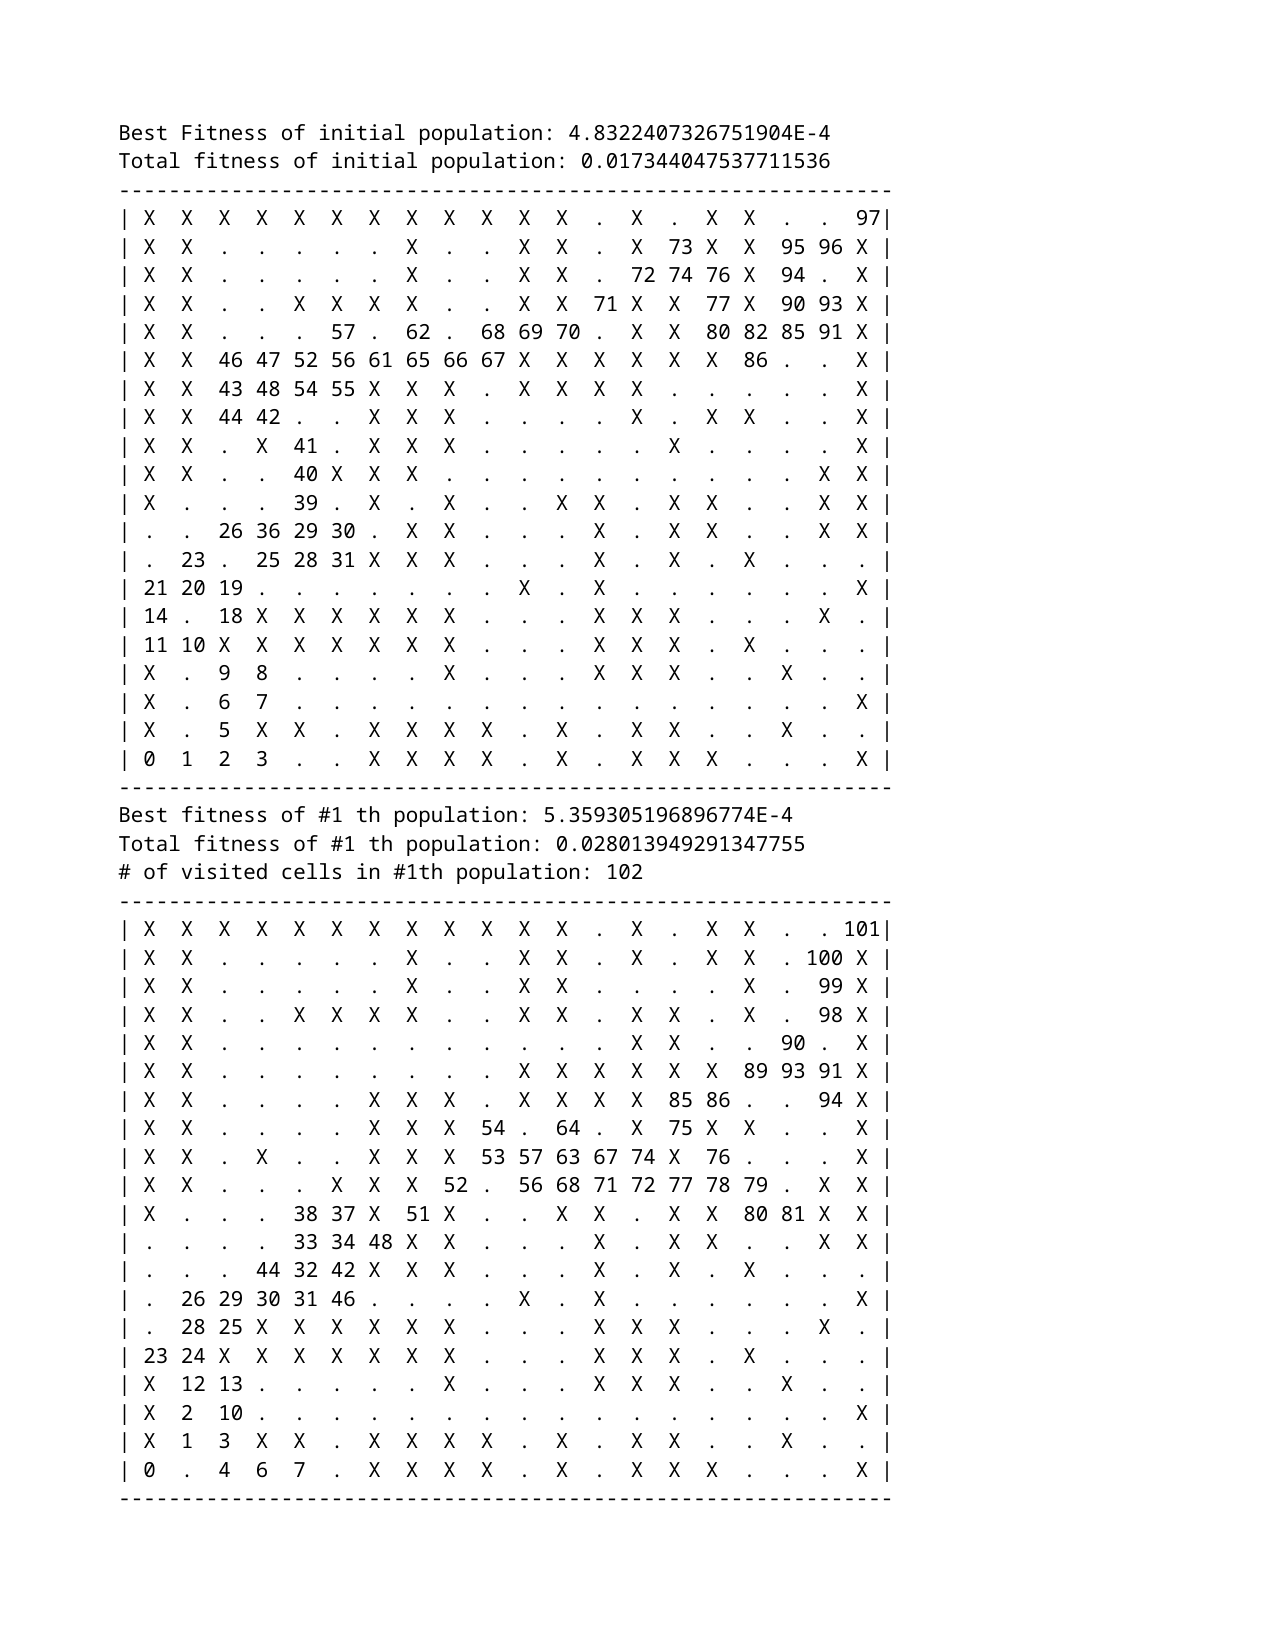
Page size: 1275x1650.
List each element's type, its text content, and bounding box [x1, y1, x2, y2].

text -------------------------------------------------------------- [118, 886, 1157, 914]
text | X . 5 X X . X X X X . X . X X . . X . . | [118, 715, 1157, 744]
text | X X . . . . . . . . . . . X X . . 90 . X | [118, 1028, 1157, 1057]
text | X X X X X X X X X X X X . X . X X . . 101| [118, 914, 1157, 943]
text | X X . . . . . X . . X X . . . . X . 99 X | [118, 971, 1157, 1000]
text | X X . . . . X X X 54 . 64 . X 75 X X . . X | [118, 1113, 1157, 1142]
text Total fitness of #1 th population: 0.028013949291347755 [118, 829, 1157, 857]
text -------------------------------------------------------------- [118, 772, 1157, 801]
text | X X 46 47 52 56 61 65 66 67 X X X X X X 86 . . X | [118, 346, 1157, 374]
text | . 28 25 X X X X X X . . . X X X . . . X . | [118, 1312, 1157, 1341]
text | X . . . 38 37 X 51 X . . X X . X X 80 81 X X | [118, 1199, 1157, 1227]
text -------------------------------------------------------------- [118, 175, 1157, 203]
text | . 26 29 30 31 46 . . . . X . X . . . . . . X | [118, 1284, 1157, 1312]
text # of visited cells in #1th population: 102 [118, 857, 1157, 886]
text -------------------------------------------------------------- [118, 1483, 1157, 1512]
text | X 1 3 X X . X X X X . X . X X . . X . . | [118, 1426, 1157, 1455]
text | X 2 10 . . . . . . . . . . . . . . . . X | [118, 1398, 1157, 1426]
text | 0 1 2 3 . . X X X X . X . X X X . . . X | [118, 744, 1157, 772]
text Best fitness of #1 th population: 5.359305196896774E-4 [118, 801, 1157, 829]
text | X X . . 40 X X X . . . . . . . . . . X X | [118, 459, 1157, 488]
text | X X . . . 57 . 62 . 68 69 70 . X X 80 82 85 91 X | [118, 317, 1157, 346]
text | X X 44 42 . . X X X . . . . X . X X . . X | [118, 402, 1157, 431]
text | 0 . 4 6 7 . X X X X . X . X X X . . . X | [118, 1455, 1157, 1483]
text | . . . 44 32 42 X X X . . . X . X . X . . . | [118, 1256, 1157, 1284]
text | . 23 . 25 28 31 X X X . . . X . X . X . . . | [118, 545, 1157, 573]
text | X X . . X X X X . . X X . X X . X . 98 X | [118, 1000, 1157, 1028]
text | X X . . . . . . . . X X X X X X 89 93 91 X | [118, 1057, 1157, 1085]
text | X X . . X X X X . . X X 71 X X 77 X 90 93 X | [118, 289, 1157, 317]
text | 14 . 18 X X X X X X . . . X X X . . . X . | [118, 602, 1157, 630]
text | X X . . . . . X . . X X . X . X X . 100 X | [118, 943, 1157, 971]
text | X X . . . . . X . . X X . X 73 X X 95 96 X | [118, 232, 1157, 260]
text | X X . . . . . X . . X X . 72 74 76 X 94 . X | [118, 260, 1157, 289]
text | X 12 13 . . . . . X . . . X X X . . X . . | [118, 1369, 1157, 1398]
text | . . 26 36 29 30 . X X . . . X . X X . . X X | [118, 516, 1157, 545]
text | X X 43 48 54 55 X X X . X X X X . . . . . X | [118, 374, 1157, 402]
text | . . . . 33 34 48 X X . . . X . X X . . X X | [118, 1227, 1157, 1256]
text | X . 6 7 . . . . . . . . . . . . . . . X | [118, 687, 1157, 715]
text | X . . . 39 . X . X . . X X . X X . . X X | [118, 488, 1157, 516]
text Total fitness of initial population: 0.017344047537711536 [118, 147, 1157, 175]
text | X X . . . X X X 52 . 56 68 71 72 77 78 79 . X X | [118, 1170, 1157, 1199]
text | 11 10 X X X X X X X . . . X X X . X . . . | [118, 630, 1157, 658]
text | X X . X 41 . X X X . . . . . X . . . . X | [118, 431, 1157, 459]
text | X . 9 8 . . . . X . . . X X X . . X . . | [118, 658, 1157, 687]
text | 21 20 19 . . . . . . . X . X . . . . . . X | [118, 573, 1157, 602]
text Best Fitness of initial population: 4.8322407326751904E-4 [118, 118, 1157, 147]
text | 23 24 X X X X X X X . . . X X X . X . . . | [118, 1341, 1157, 1369]
text | X X X X X X X X X X X X . X . X X . . 97| [118, 203, 1157, 232]
text | X X . X . . X X X 53 57 63 67 74 X 76 . . . X | [118, 1142, 1157, 1170]
text | X X . . . . X X X . X X X X 85 86 . . 94 X | [118, 1085, 1157, 1113]
